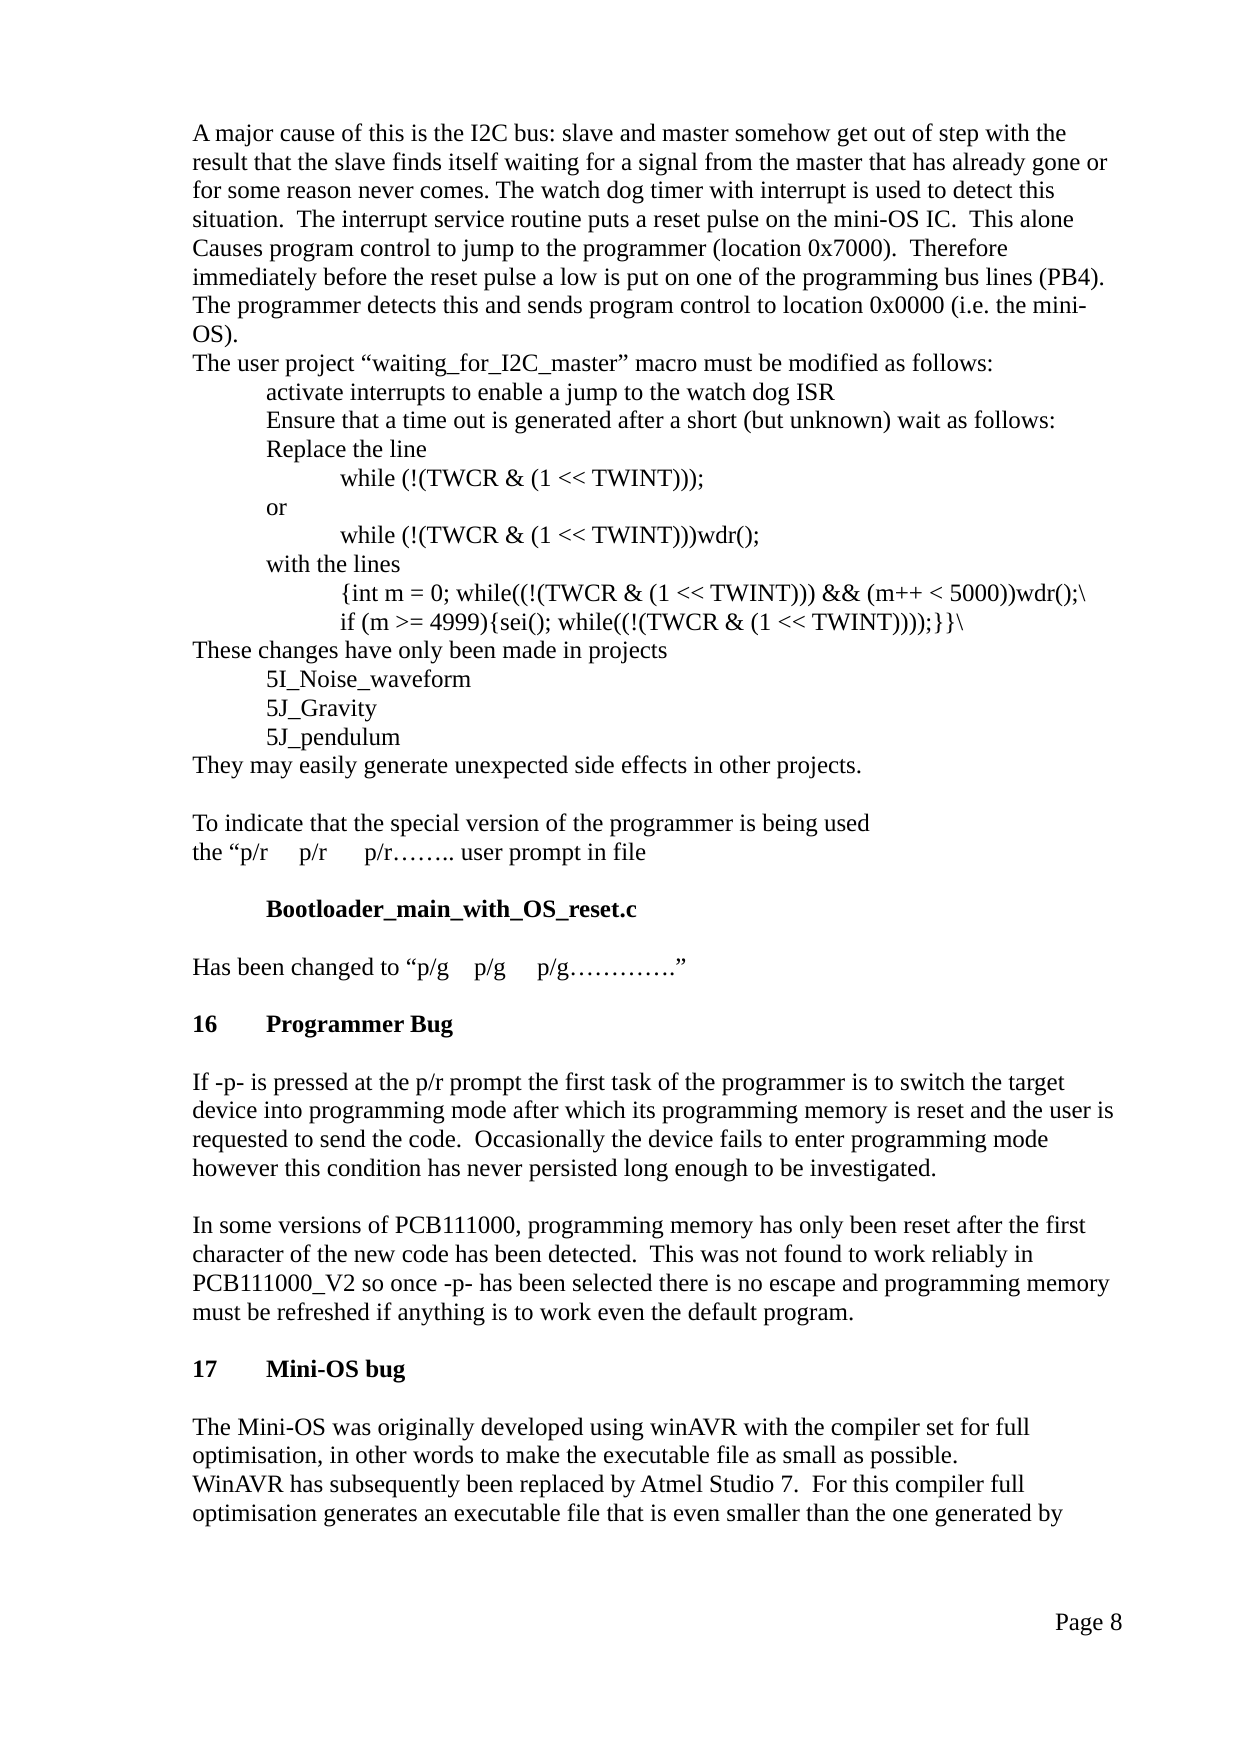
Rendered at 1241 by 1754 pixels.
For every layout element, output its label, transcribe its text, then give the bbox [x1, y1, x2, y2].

text To indicate that the special version of the programmer is being used [192, 808, 1122, 837]
text 16 Programmer Bug [192, 1009, 1122, 1038]
text The Mini-OS was originally developed using winAVR with the compiler set for full optimisation, in other words to make the executable file as small as possible. [192, 1412, 1122, 1469]
text 5J_Gravity [192, 693, 1122, 722]
text the “p/r p/r p/r…….. user prompt in file [192, 837, 1122, 866]
text A major cause of this is the I2C bus: slave and master somehow get out of step with the result that the slave finds itself waiting for a signal from the master that has already gone or for some reason never comes. The watch dog timer with interrupt is used to detect this situation. The interrupt service routine puts a reset pulse on the mini-OS IC. This alone Causes program control to jump to the programmer (location 0x7000). Therefore immediately before the reset pulse a low is put on one of the programming bus lines (PB4). The programmer detects this and sends program control to location 0x0000 (i.e. the mini-OS). [192, 118, 1122, 348]
text or [192, 492, 1122, 521]
text If -p- is pressed at the p/r prompt the first task of the programmer is to switch the target device into programming mode after which its programming memory is reset and the user is requested to send the code. Occasionally the device fails to enter programming mode however this condition has never persisted long enough to be investigated. [192, 1067, 1122, 1182]
text with the lines [192, 549, 1122, 578]
text WinAVR has subsequently been replaced by Atmel Studio 7. For this compiler full optimisation generates an executable file that is even smaller than the one generated by [192, 1469, 1122, 1527]
text The user project “waiting_for_I2C_master” macro must be modified as follows: [192, 348, 1122, 377]
text They may easily generate unexpected side effects in other projects. [192, 751, 1122, 779]
text Bootloader_main_with_OS_reset.c [192, 894, 1122, 923]
text Ensure that a time out is generated after a short (but unknown) wait as follows: [192, 406, 1122, 434]
text 17 Mini-OS bug [192, 1354, 1122, 1383]
text In some versions of PCB111000, programming memory has only been reset after the first character of the new code has been detected. This was not found to work reliably in PCB111000_V2 so once -p- has been selected there is no escape and programming memory must be refreshed if anything is to work even the default program. [192, 1211, 1122, 1326]
text while (!(TWCR & (1 << TWINT)))wdr(); [192, 521, 1122, 549]
text while (!(TWCR & (1 << TWINT))); [192, 463, 1122, 492]
text activate interrupts to enable a jump to the watch dog ISR [192, 377, 1122, 406]
text These changes have only been made in projects [192, 636, 1122, 664]
text 5I_Noise_waveform [192, 664, 1122, 693]
text Replace the line [192, 434, 1122, 463]
text if (m >= 4999){sei(); while((!(TWCR & (1 << TWINT))));}}\ [192, 607, 1122, 636]
text Has been changed to “p/g p/g p/g………….” [192, 952, 1122, 981]
text 5J_pendulum [192, 722, 1122, 751]
text {int m = 0; while((!(TWCR & (1 << TWINT))) && (m++ < 5000))wdr();\ [192, 578, 1122, 607]
